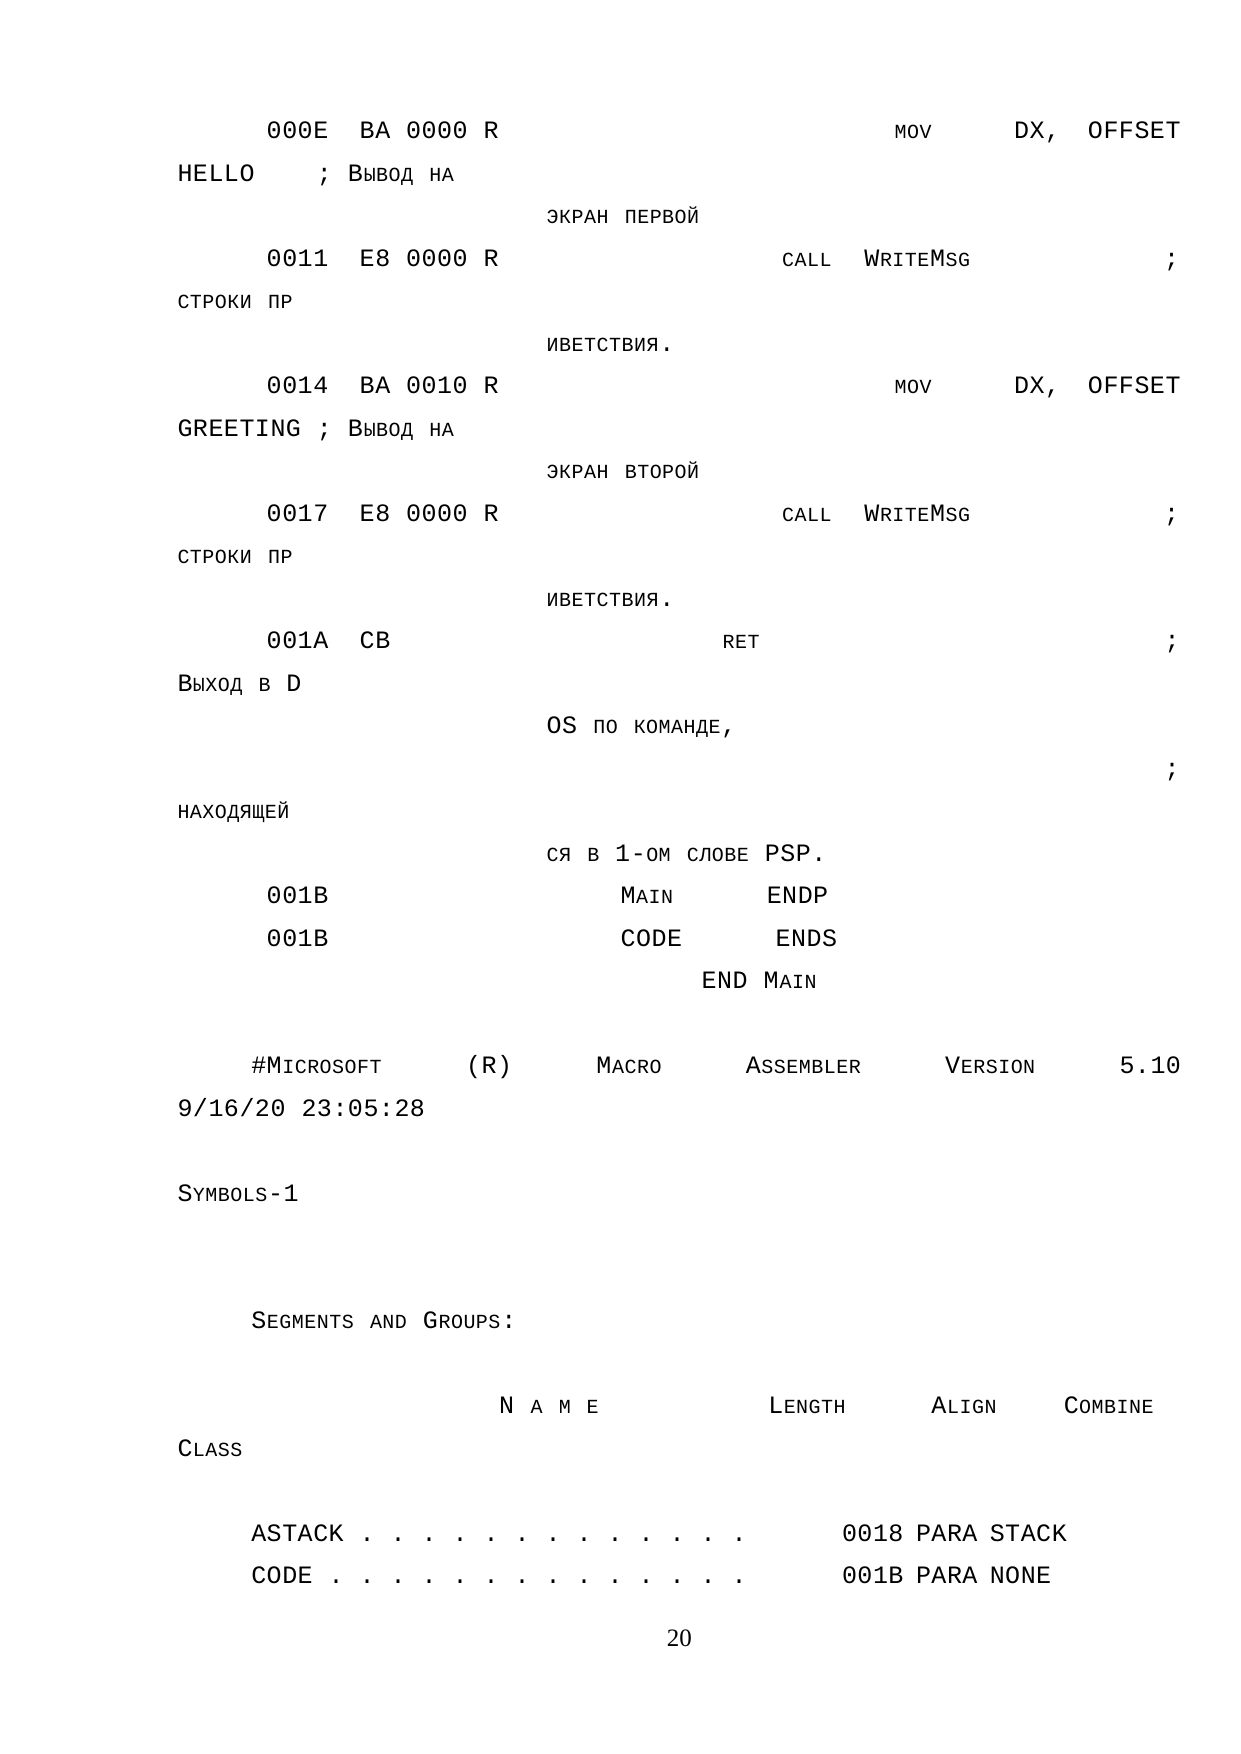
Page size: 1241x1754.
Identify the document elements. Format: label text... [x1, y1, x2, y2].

text N a m e Length Align Combine Class [177, 1393, 1181, 1464]
text Segments and Groups: [177, 1308, 1181, 1336]
text 0011 E8 0000 R call WriteMsg ; строки пр [177, 246, 1181, 316]
text иветствия. [177, 586, 1181, 614]
text 0014 BA 0010 R mov DX, OFFSET GREETING ; Вывод на [177, 373, 1181, 444]
text Symbols-1 [177, 1138, 1181, 1209]
text 001B Main ENDP [177, 883, 1181, 911]
text экран второй [177, 458, 1181, 486]
text ASTACK . . . . . . . . . . . . . 0018 PARA STACK [177, 1521, 1181, 1549]
text 001A CB ret ; Выход в D [177, 628, 1181, 699]
text OS по команде, [177, 713, 1181, 741]
text ; находящей [177, 756, 1181, 826]
text #Microsoft (R) Macro Assembler Version 5.10 9/16/20 23:05:28 [177, 1053, 1181, 1124]
text экран первой [177, 203, 1181, 231]
text иветствия. [177, 331, 1181, 359]
text ся в 1-ом слове PSP. [177, 841, 1181, 869]
text END Main [177, 968, 1181, 996]
text 000E BA 0000 R mov DX, OFFSET HELLO ; Вывод на [177, 118, 1181, 189]
text 001B CODE ENDS [177, 926, 1181, 954]
text 0017 E8 0000 R call WriteMsg ; строки пр [177, 501, 1181, 571]
text CODE . . . . . . . . . . . . . . 001B PARA NONE [177, 1563, 1181, 1591]
